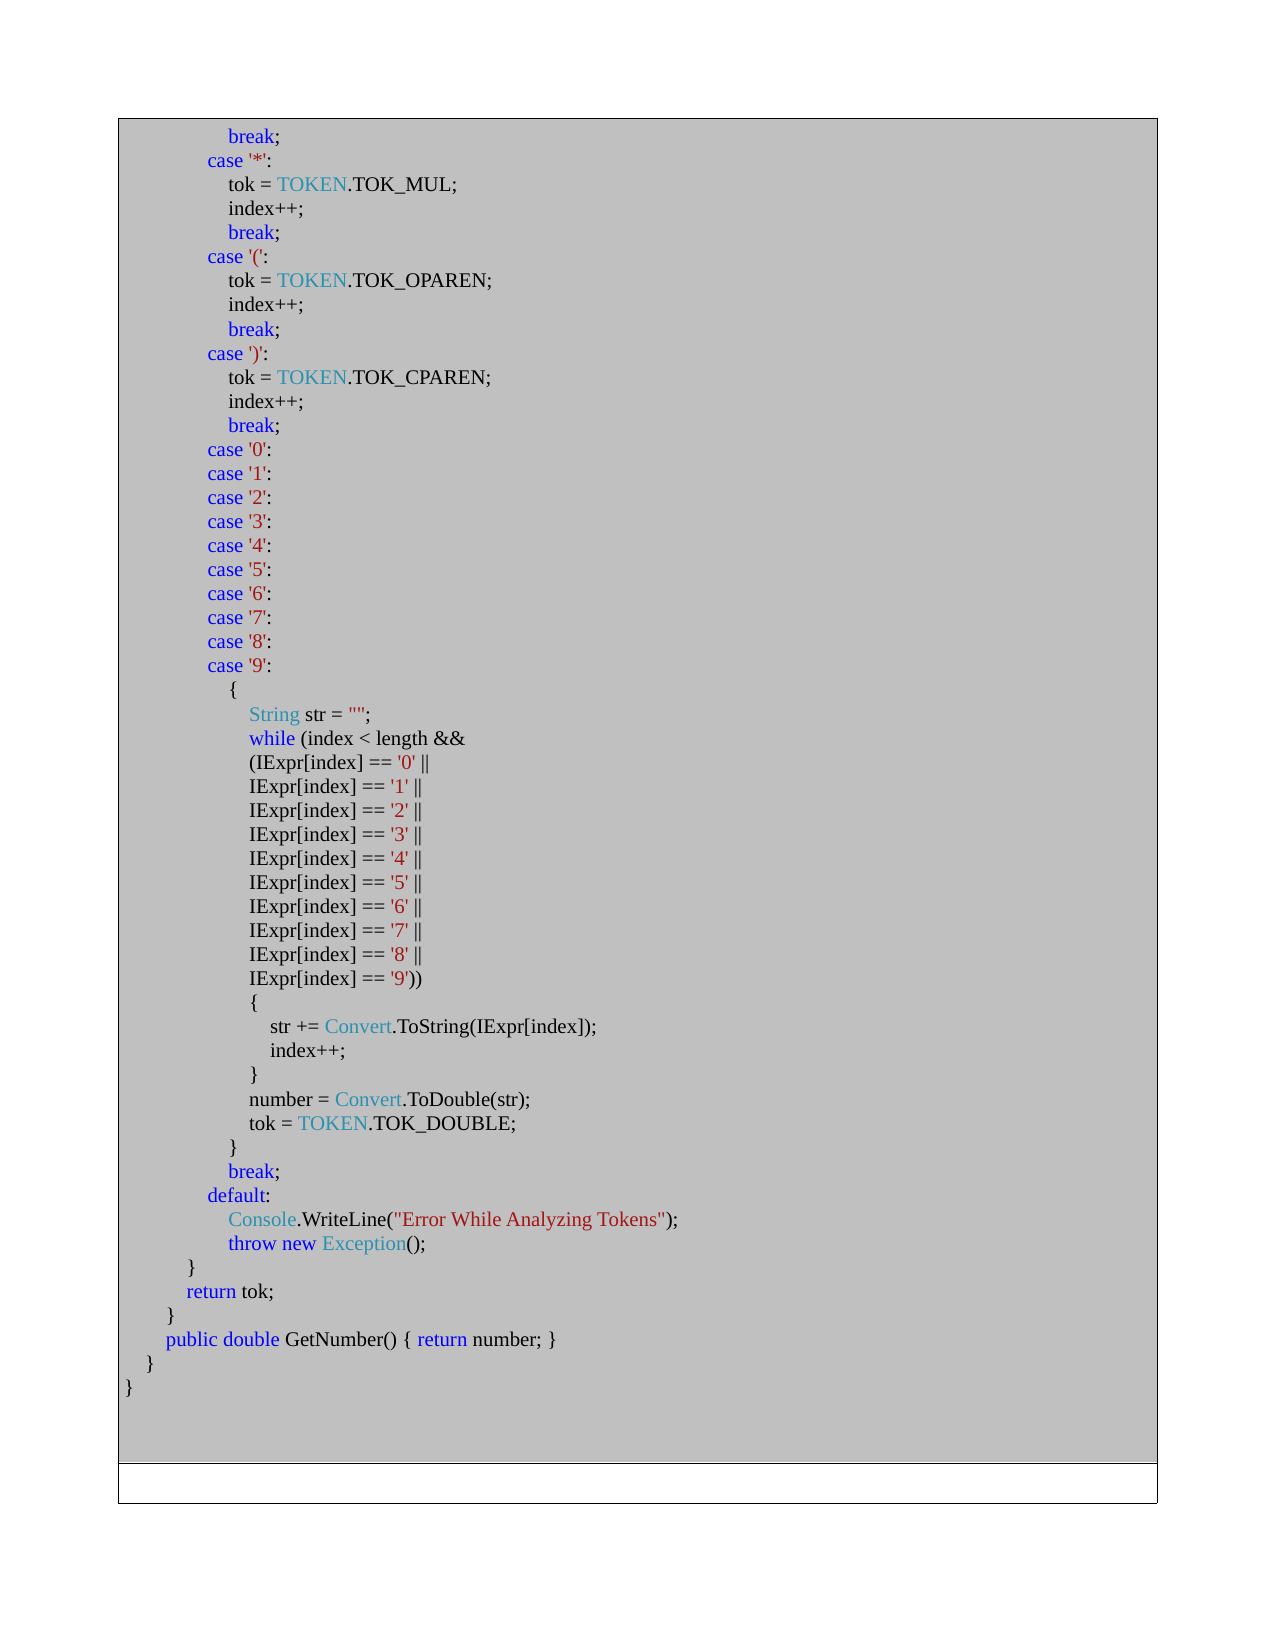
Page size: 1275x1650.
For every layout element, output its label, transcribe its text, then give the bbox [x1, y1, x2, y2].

table_cell [119, 1464, 1157, 1503]
table_header break; case '*': tok = TOKEN.TOK_MUL; index++; break; case '(': tok = TOKEN.TOK_OPAREN; index++; break; case ')': tok = TOKEN.TOK_CPAREN; index++; break; case '0': case '1': case '2': case '3': case '4': case '5': case '6': case '7': case '8': case '9': { String str = ""; while (index < length && (IExpr[index] == '0' || IExpr[index] == '1' || IExpr[index] == '2' || IExpr[index] == '3' || IExpr[index] == '4' || IExpr[index] == '5' || IExpr[index] == '6' || IExpr[index] == '7' || IExpr[index] == '8' || IExpr[index] == '9')) { str += Convert.ToString(IExpr[index]); index++; } number = Convert.ToDouble(str); tok = TOKEN.TOK_DOUBLE; } break; default: Console.WriteLine("Error While Analyzing Tokens"); throw new Exception(); } return tok; } public double GetNumber() { return number; } } } [119, 119, 1157, 1462]
